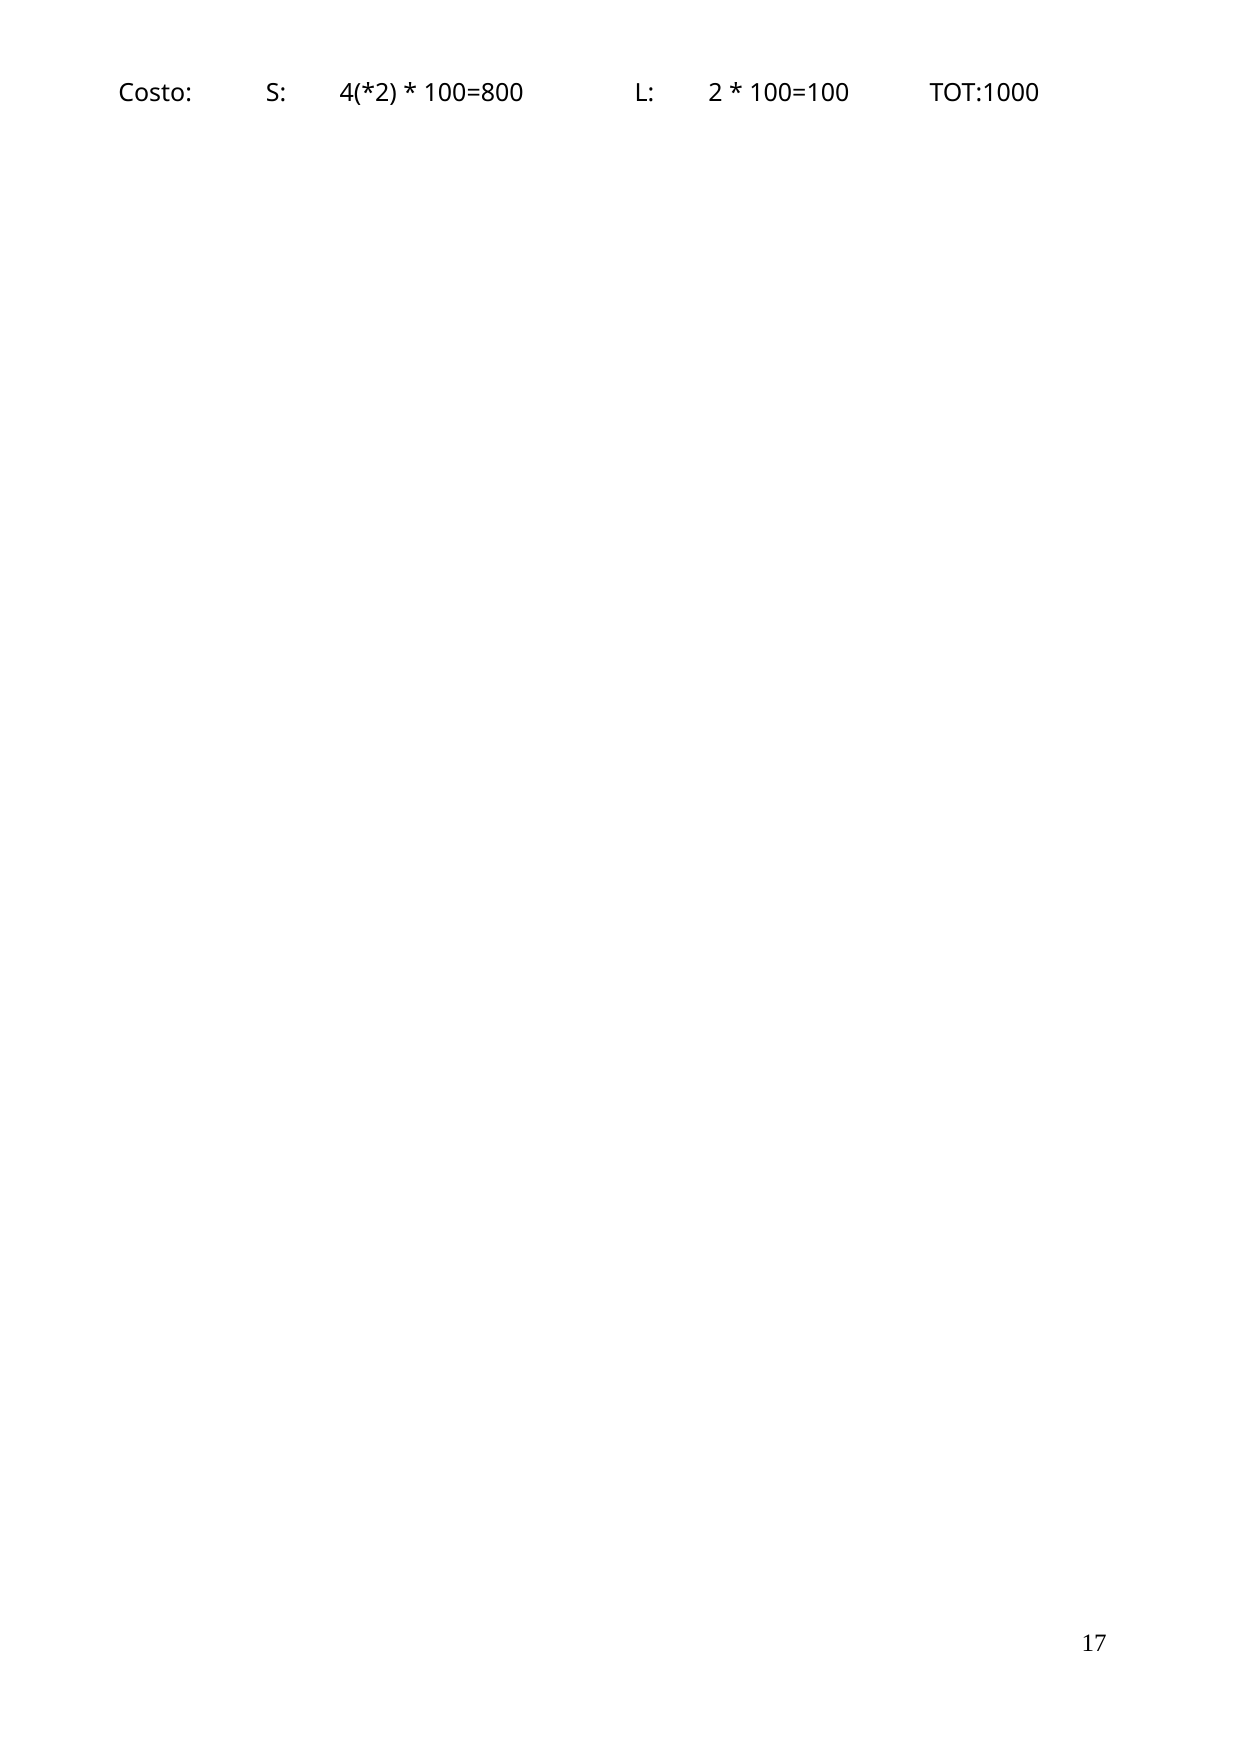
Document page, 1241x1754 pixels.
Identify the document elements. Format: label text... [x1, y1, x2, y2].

text Costo: S: 4(*2) * 100=800 L: 2 * 100=100 TOT:1000 [118, 75, 1122, 109]
